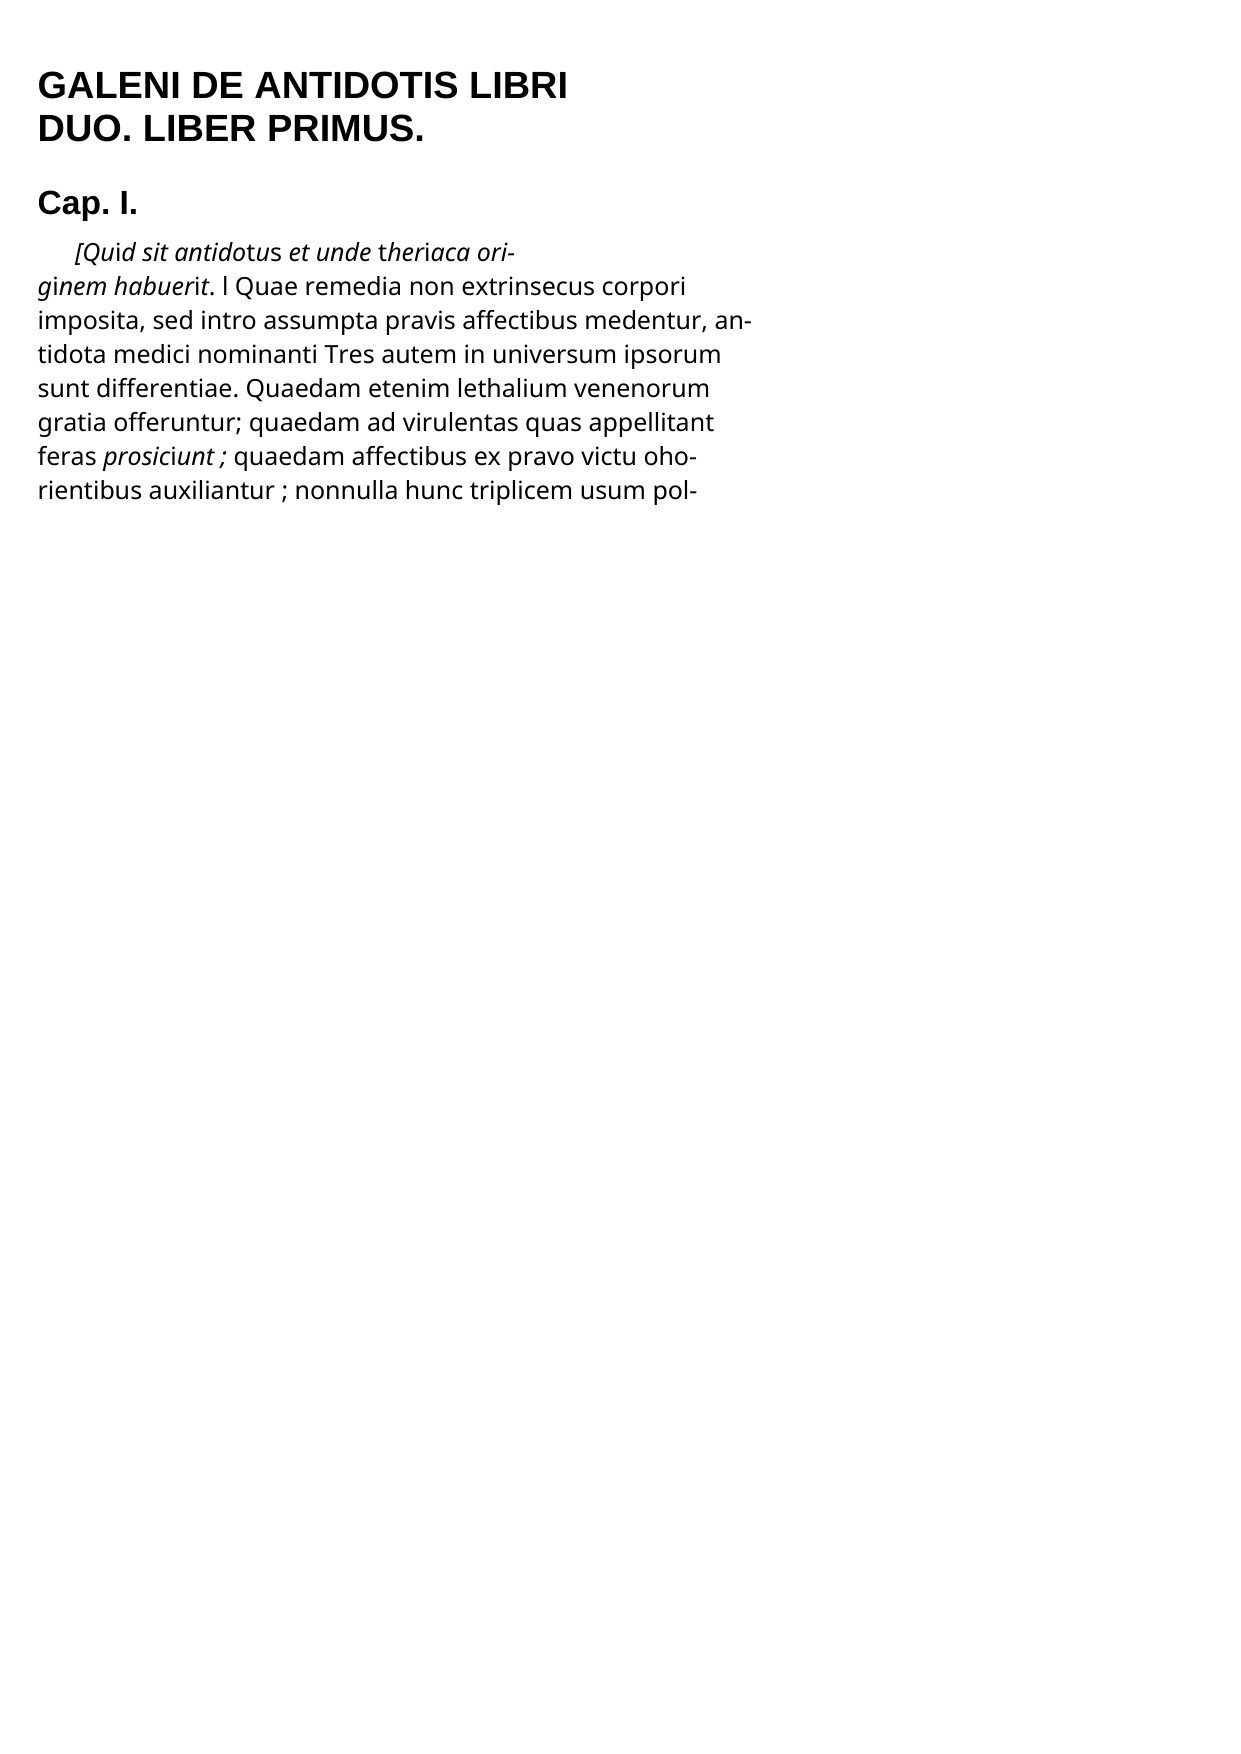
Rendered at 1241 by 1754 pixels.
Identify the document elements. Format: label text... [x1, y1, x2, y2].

text [Quid sit antidotus et unde theriaca ori- ginem habuerit. l Quae remedia non extrinsecus corpori imposita, sed intro assumpta pravis affectibus medentur, an- tidota medici nominanti Tres autem in universum ipsorum sunt differentiae. Quaedam etenim lethalium venenorum gratia offeruntur; quaedam ad virulentas quas appellitant feras prosiciunt ; quaedam affectibus ex pravo victu oho- rientibus auxiliantur ; nonnulla hunc triplicem usum pol- [37, 234, 1203, 507]
subtitle GALENI DE ANTIDOTIS LIBRI DUO. LIBER PRIMUS. [37, 62, 1203, 150]
subtitle Cap. I. [37, 183, 1203, 222]
